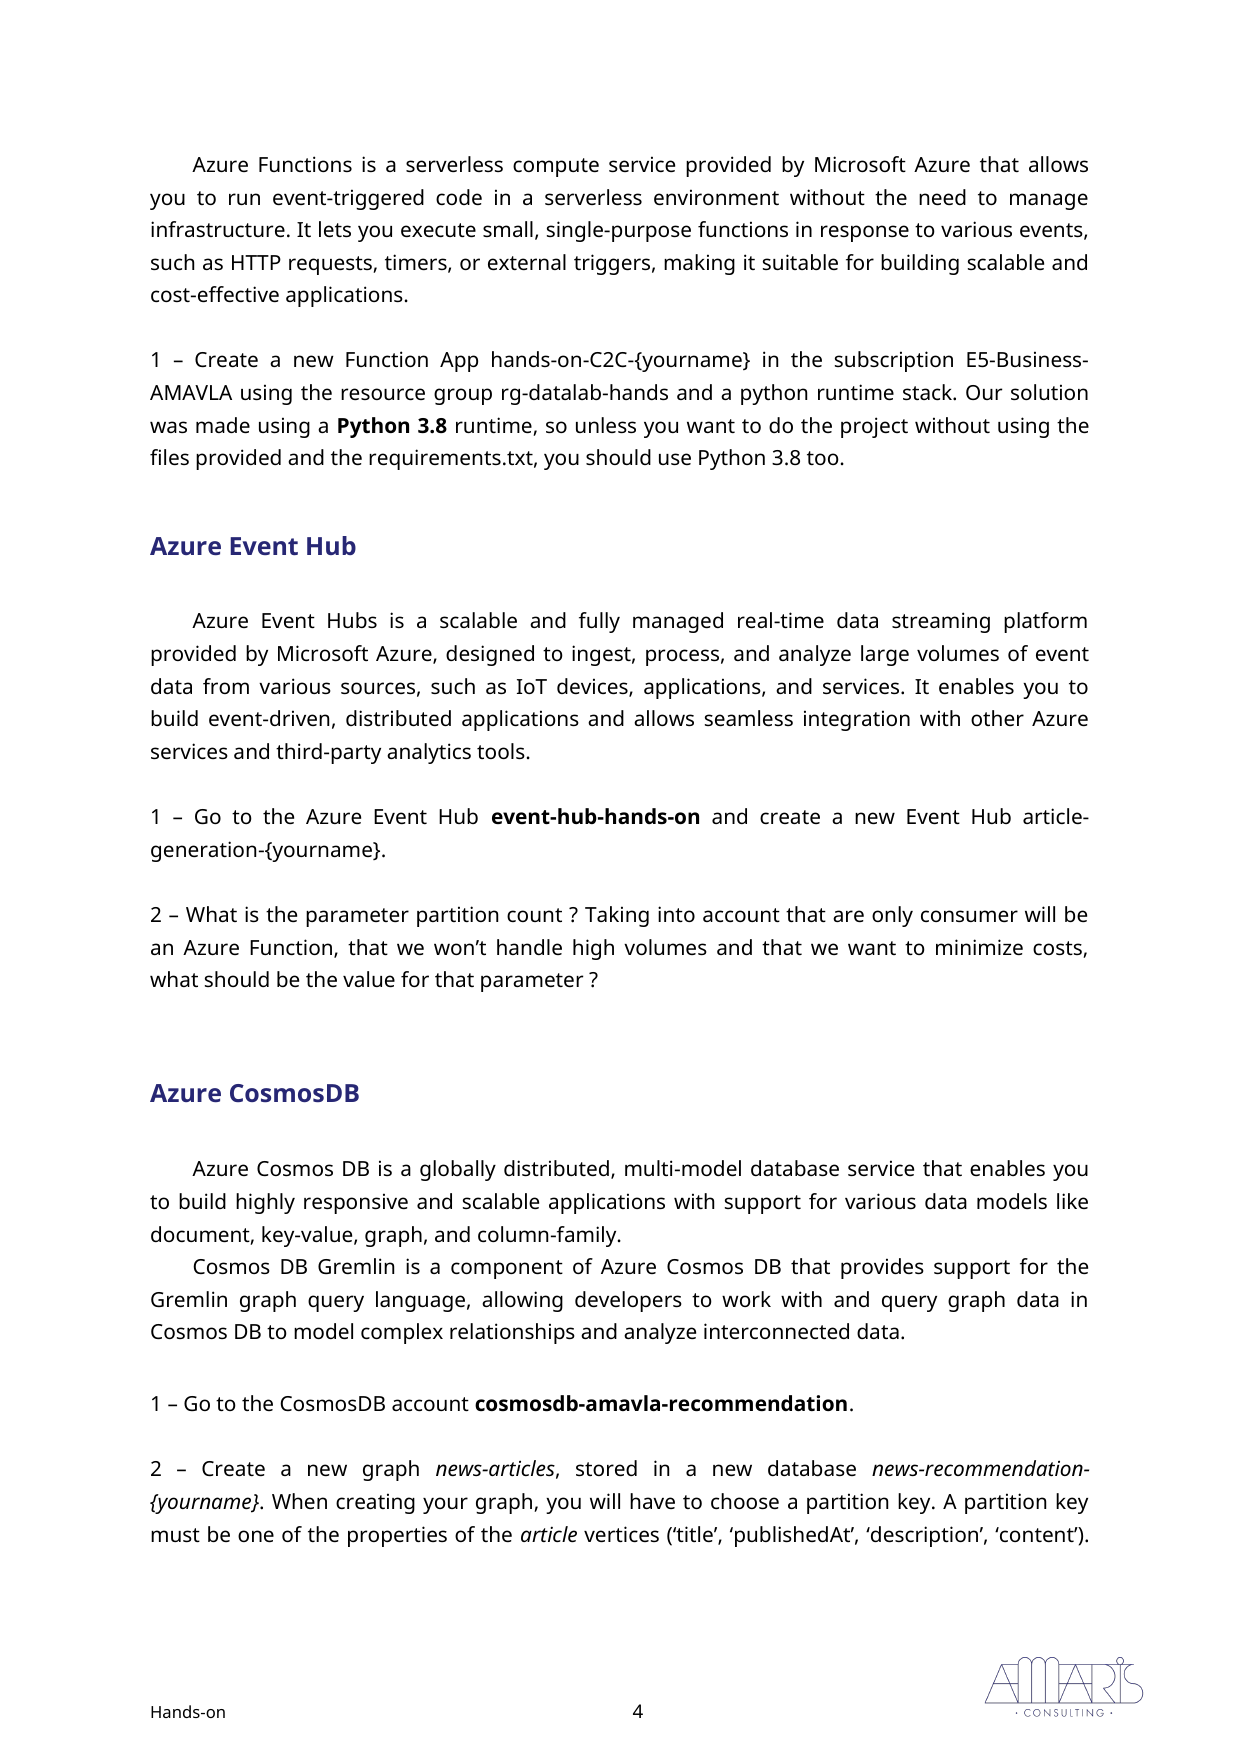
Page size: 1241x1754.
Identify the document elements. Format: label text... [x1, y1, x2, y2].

subtitle 2 – What is the parameter partition count ? Taking into account that are only consumer will be an Azure Function, that we won’t handle high volumes and that we want to minimize costs, what should be the value for that parameter ? [150, 900, 1090, 994]
subtitle Azure Event Hub [150, 528, 1090, 562]
subtitle Azure Functions is a serverless compute service provided by Microsoft Azure that allows you to run event-triggered code in a serverless environment without the need to manage infrastructure. It lets you execute small, single-purpose functions in response to various events, such as HTTP requests, timers, or external triggers, making it suitable for building scalable and cost-effective applications. [150, 150, 1090, 309]
subtitle 2 – Create a new graph news-articles, stored in a new database news-recommendation-{yourname}. When creating your graph, you will have to choose a partition key. A partition key must be one of the properties of the article vertices (‘title’, ‘publishedAt’, ‘description’, ‘content’). [150, 1454, 1090, 1548]
picture [981, 1654, 1146, 1719]
subtitle Azure Cosmos DB is a globally distributed, multi-model database service that enables you to build highly responsive and scalable applications with support for various data models like document, key-value, graph, and column-family. [150, 1154, 1090, 1248]
subtitle Azure CosmosDB [150, 1076, 1090, 1110]
subtitle 1 – Go to the CosmosDB account cosmosdb-amavla-recommendation. [150, 1389, 1090, 1418]
subtitle Cosmos DB Gremlin is a component of Azure Cosmos DB that provides support for the Gremlin graph query language, allowing developers to work with and query graph data in Cosmos DB to model complex relationships and analyze interconnected data. [150, 1252, 1090, 1346]
subtitle 1 – Create a new Function App hands-on-C2C-{yourname} in the subscription E5-Business-AMAVLA using the resource group rg-datalab-hands and a python runtime stack. Our solution was made using a Python 3.8 runtime, so unless you want to do the project without using the files provided and the requirements.txt, you should use Python 3.8 too. [150, 346, 1090, 472]
subtitle Azure Event Hubs is a scalable and fully managed real-time data streaming platform provided by Microsoft Azure, designed to ingest, process, and analyze large volumes of event data from various sources, such as IoT devices, applications, and services. It enables you to build event-driven, distributed applications and allows seamless integration with other Azure services and third-party analytics tools. [150, 607, 1090, 765]
subtitle 1 – Go to the Azure Event Hub event-hub-hands-on and create a new Event Hub article-generation-{yourname}. [150, 802, 1090, 863]
